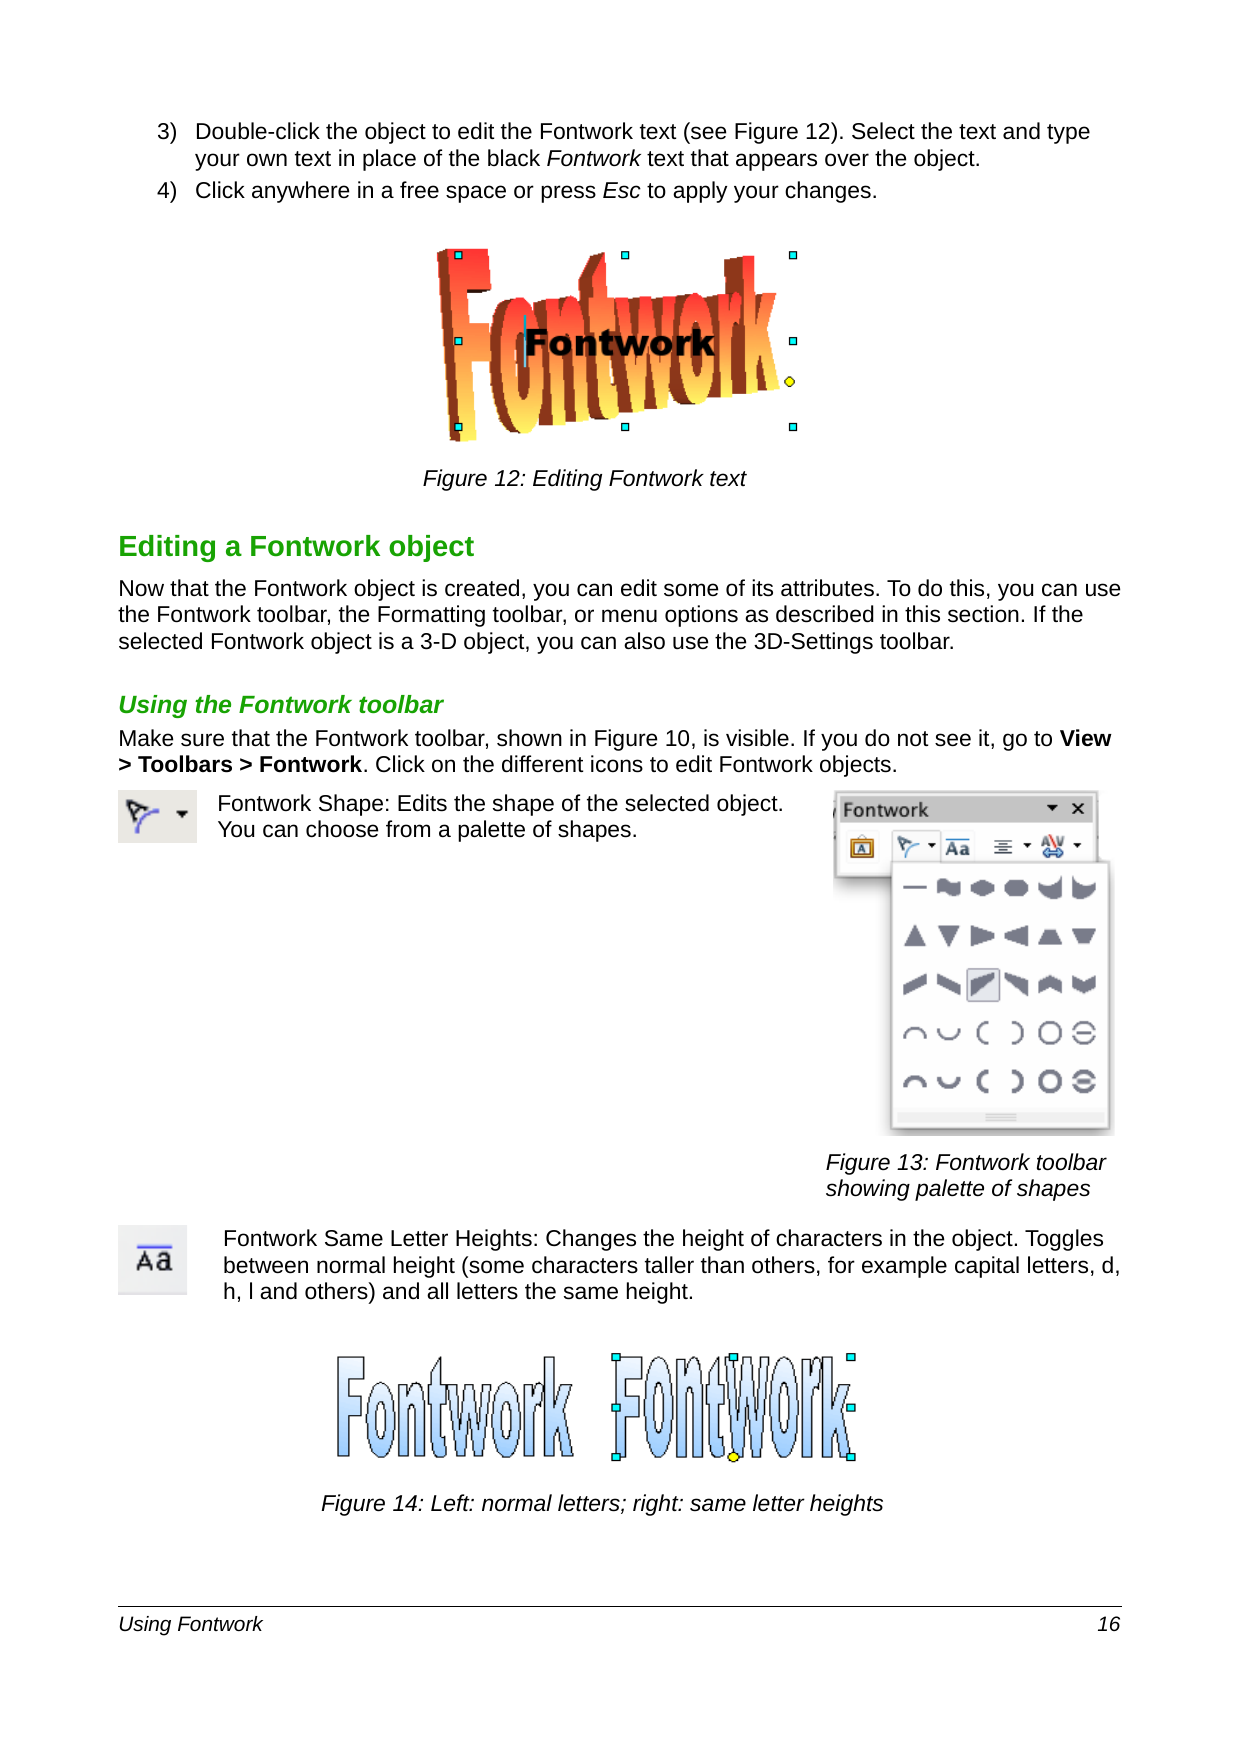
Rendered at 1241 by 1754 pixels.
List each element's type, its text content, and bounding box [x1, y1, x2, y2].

text Figure 12: Editing Fontwork text [423, 465, 818, 491]
table_header [797, 790, 1122, 1225]
text Make sure that the Fontwork toolbar, shown in Figure 10, is visible. If you do not see it, go to View > Toolbars > Fontwork. Click on the different icons to edit Fontwork objects. [118, 725, 1122, 777]
picture [118, 1225, 188, 1295]
list Click anywhere in a free space or press Esc to apply your changes. [177, 177, 1122, 203]
subtitle Using the Fontwork toolbar [118, 689, 1122, 718]
picture [422, 228, 818, 459]
table_header [118, 1225, 223, 1317]
picture [118, 790, 197, 843]
table_header Fontwork Same Letter Heights: Changes the height of characters in the object. Toggles between normal height (some characters taller than others, for example capital letters, d, h, l and others) and all letters the same height. [223, 1225, 1122, 1317]
list Double-click the object to edit the Fontwork text (see Figure 12). Select the text and type your own text in place of the black Fontwork text that appears over the object. [177, 118, 1122, 171]
table_header Fontwork Shape: Edits the shape of the selected object. You can choose from a palette of shapes. [217, 790, 797, 1225]
picture [833, 790, 1115, 1136]
picture [320, 1329, 876, 1483]
text Now that the Fontwork object is created, you can edit some of its attributes. To do this, you can use the Fontwork toolbar, the Formatting toolbar, or menu options as described in this section. If the selected Fontwork object is a 3-D object, you can also use the 3D-Settings toolbar. [118, 575, 1122, 654]
subtitle Editing a Fontwork object [118, 529, 1122, 563]
text Figure 14: Left: normal letters; right: same letter heights [321, 1489, 919, 1516]
table_header [118, 790, 217, 1225]
